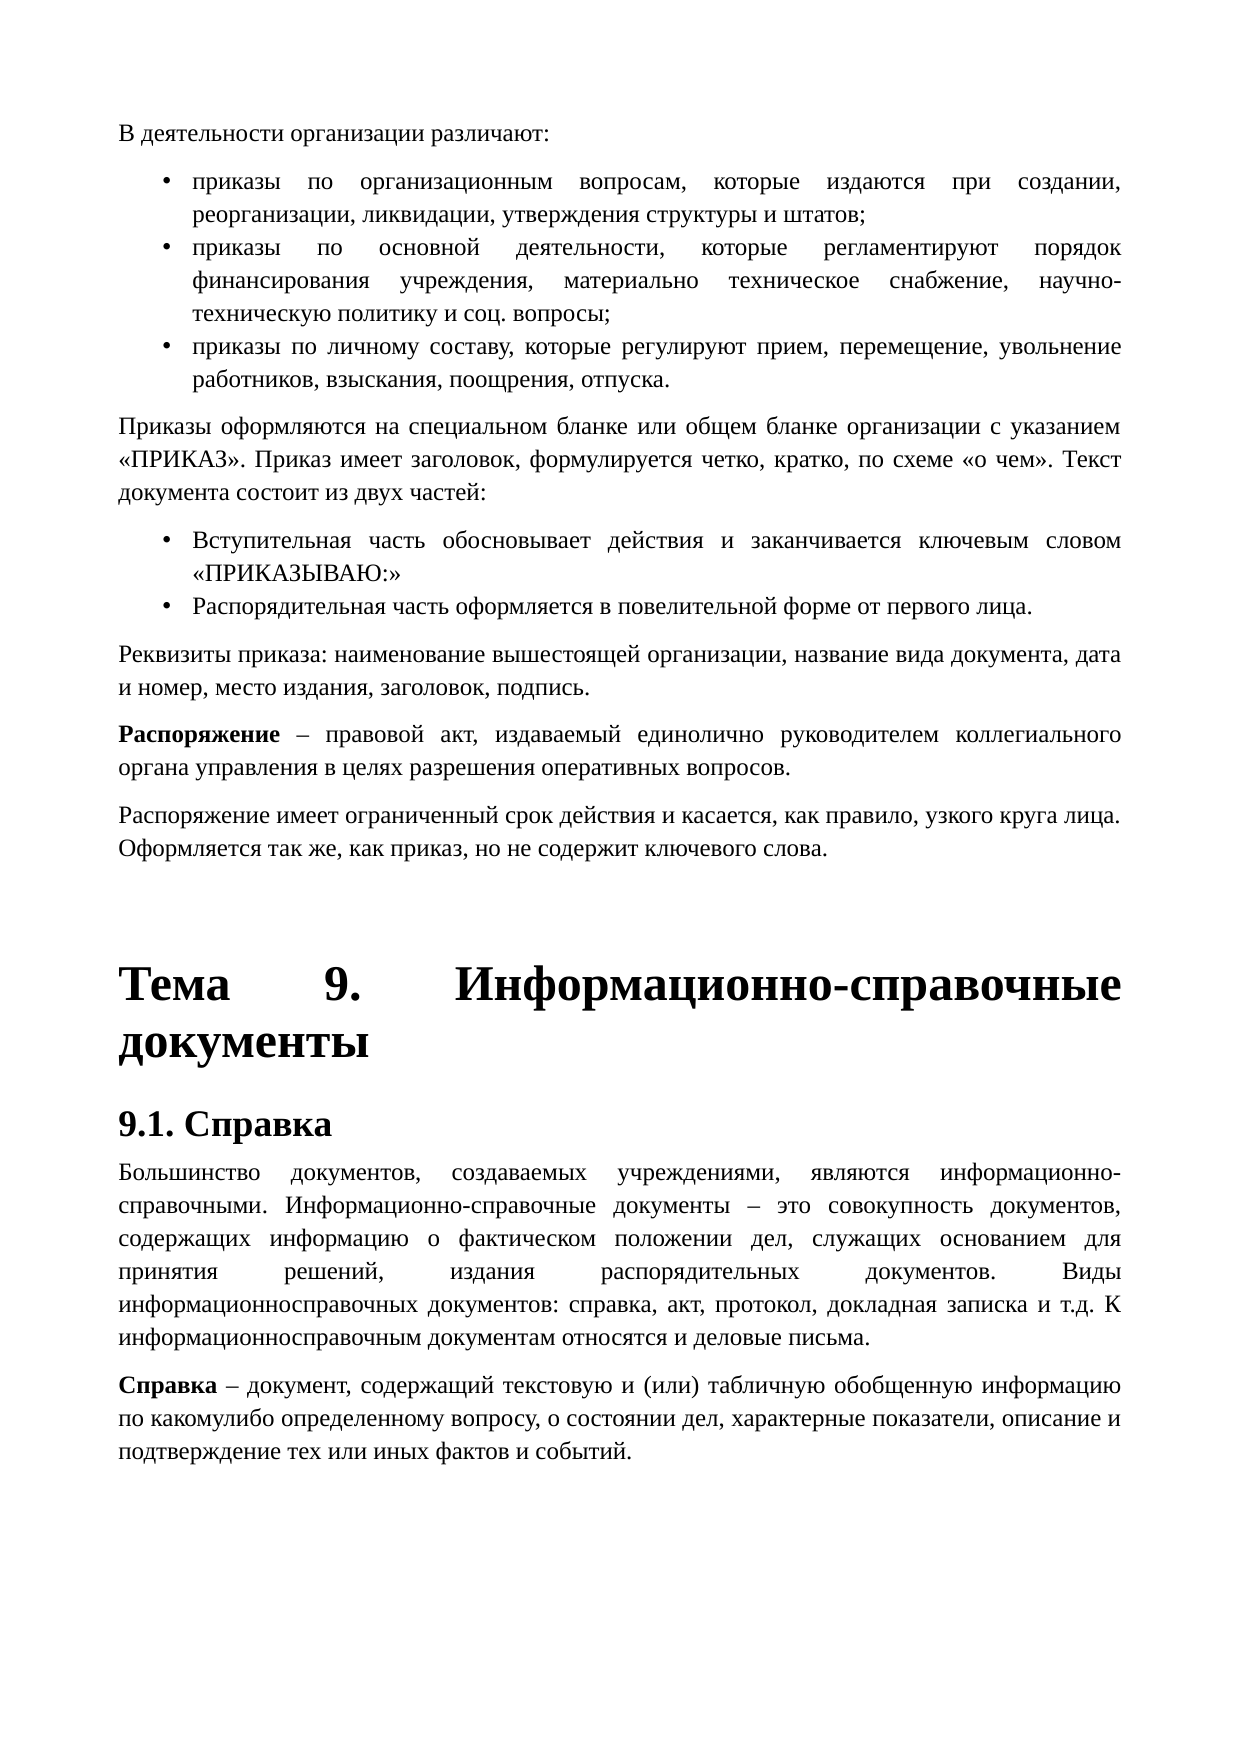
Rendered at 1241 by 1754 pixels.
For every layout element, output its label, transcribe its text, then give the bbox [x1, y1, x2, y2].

list приказы по личному составу, которые регулируют прием, перемещение, увольнение работников, взыскания, поощрения, отпуска. [162, 331, 1122, 393]
list приказы по организационным вопросам, которые издаются при создании, реорганизации, ликвидации, утверждения структуры и штатов; [162, 166, 1122, 227]
subtitle Тема 9. Информационно-справочные документы [118, 953, 1122, 1068]
list Вступительная часть обосновывает действия и заканчивается ключевым словом «ПРИКАЗЫВАЮ:» [162, 525, 1122, 587]
text Реквизиты приказа: наименование вышестоящей организации, название вида документа, дата и номер, место издания, заголовок, подпись. [118, 639, 1122, 701]
text В деятельности организации различают: [118, 118, 1122, 147]
list приказы по основной деятельности, которые регламентируют порядок финансирования учреждения, материально техническое снабжение, научно-техническую политику и соц. вопросы; [162, 232, 1122, 327]
list Распорядительная часть оформляется в повелительной форме от первого лица. [162, 591, 1122, 620]
text Справка – документ, содержащий текстовую и (или) табличную обобщенную информацию по какомулибо определенному вопросу, о состоянии дел, характерные показатели, описание и подтверждение тех или иных фактов и событий. [118, 1370, 1122, 1465]
subtitle 9.1. Справка [118, 1102, 1122, 1145]
text Большинство документов, создаваемых учреждениями, являются информационно-справочными. Информационно-справочные документы – это совокупность документов, содержащих информацию о фактическом положении дел, служащих основанием для принятия решений, издания распорядительных документов. Виды информационносправочных документов: справка, акт, протокол, докладная записка и т.д. К информационносправочным документам относятся и деловые письма. [118, 1157, 1122, 1351]
text Распоряжение – правовой акт, издаваемый единолично руководителем коллегиального органа управления в целях разрешения оперативных вопросов. [118, 719, 1122, 781]
text Приказы оформляются на специальном бланке или общем бланке организации с указанием «ПРИКАЗ». Приказ имеет заголовок, формулируется четко, кратко, по схеме «о чем». Текст документа состоит из двух частей: [118, 411, 1122, 506]
text Распоряжение имеет ограниченный срок действия и касается, как правило, узкого круга лица. Оформляется так же, как приказ, но не содержит ключевого слова. [118, 800, 1122, 862]
